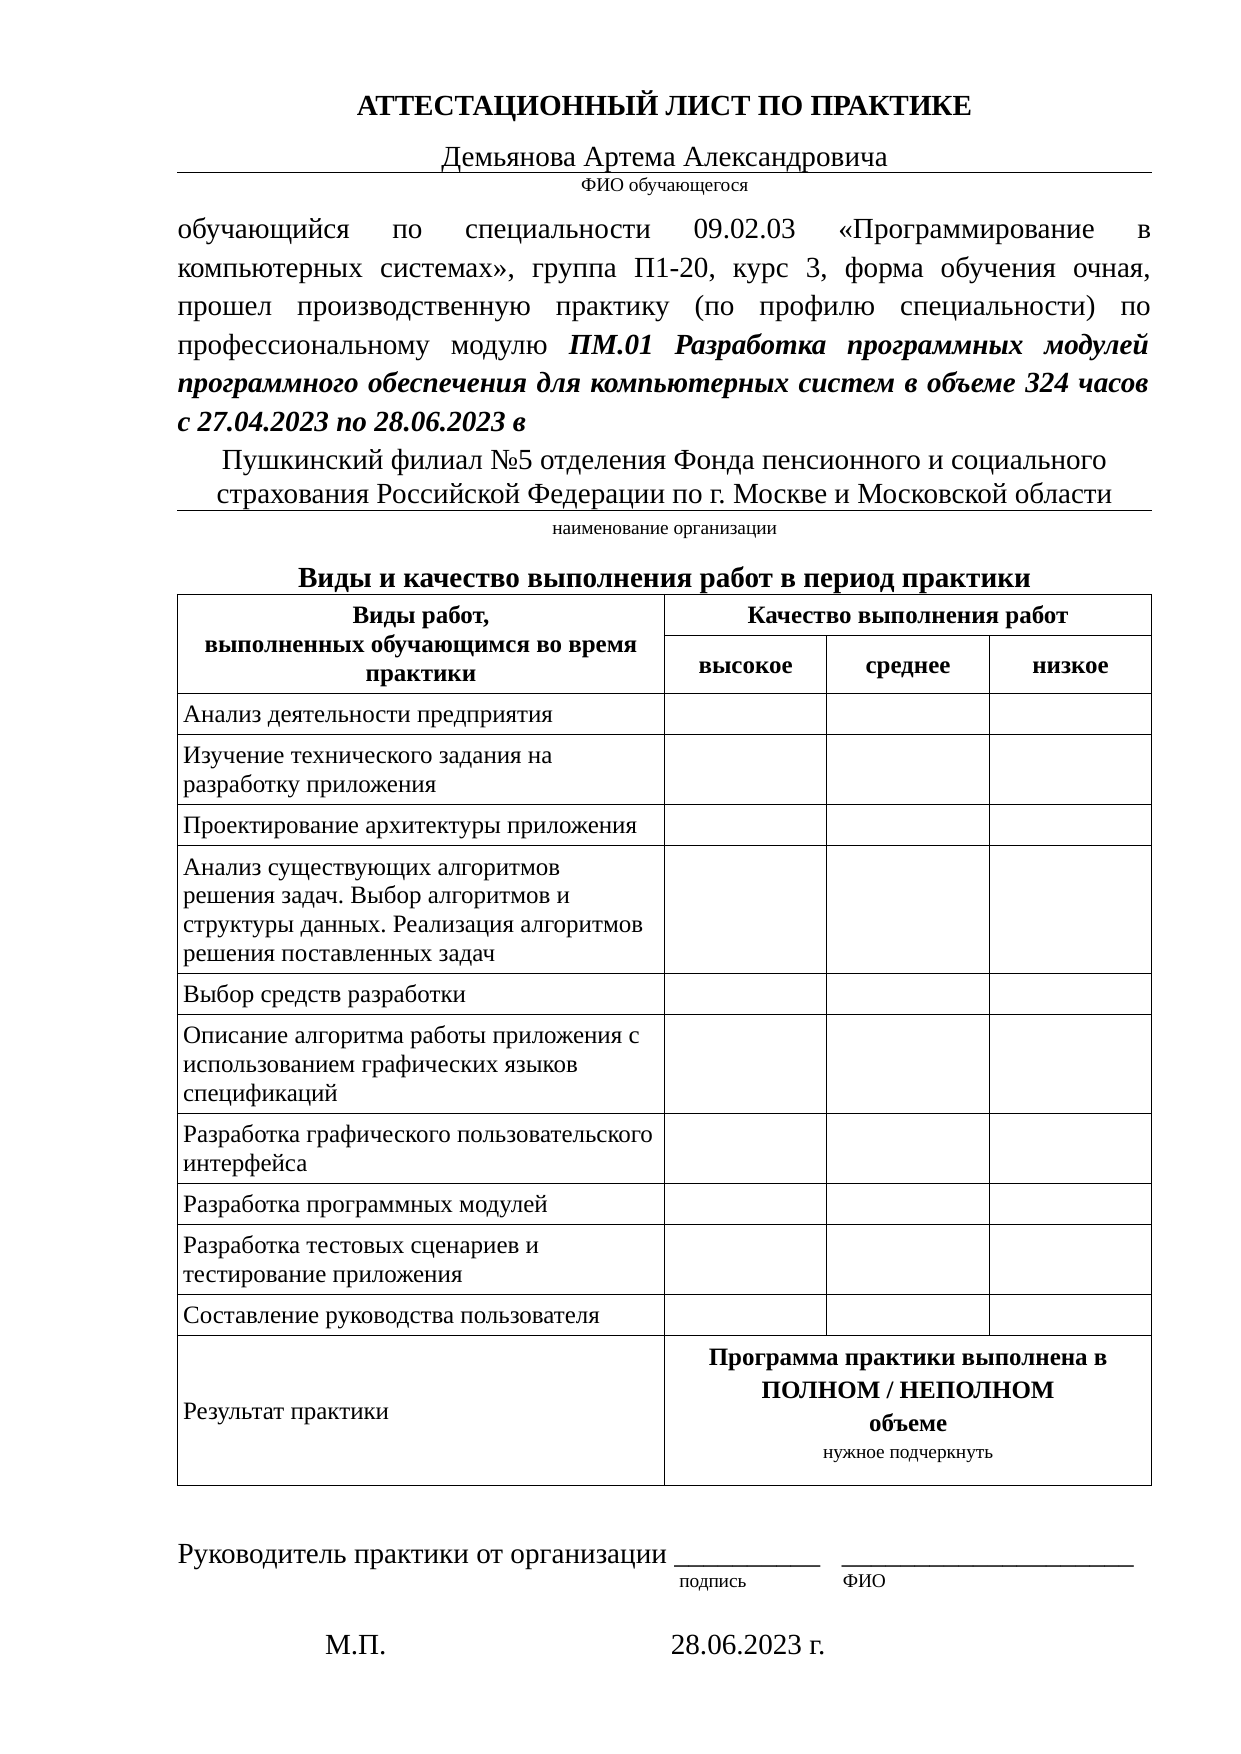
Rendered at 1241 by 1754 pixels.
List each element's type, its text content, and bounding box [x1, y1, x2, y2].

table_cell [665, 1015, 826, 1113]
table_cell [990, 1015, 1151, 1113]
table_cell [990, 846, 1151, 973]
table_cell [990, 1184, 1151, 1224]
table_cell [665, 1184, 826, 1224]
table_cell [827, 805, 989, 845]
table_cell [990, 735, 1151, 804]
table_cell [665, 846, 826, 973]
table_cell [665, 694, 826, 734]
table_cell Изучение технического задания на разработку приложения [178, 735, 664, 804]
text наименование организации [177, 516, 1152, 554]
table_cell [827, 735, 989, 804]
text обучающийся по специальности 09.02.03 «Программирование в компьютерных системах», группа П1-20, курс 3, форма обучения очная, прошел производственную практику (по профилю специальности) по профессиональному модулю ПМ.01 Разработка программных модулей программного обеспечения для компьютерных систем в объеме 324 часов с 27.04.2023 по 28.06.2023 в [177, 211, 1152, 437]
text АТТЕСТАЦИОННЫЙ ЛИСТ ПО ПРАКТИКЕ [177, 88, 1152, 122]
table_cell Выбор средств разработки [178, 974, 664, 1014]
table_cell [990, 1114, 1151, 1183]
table_cell [665, 1225, 826, 1294]
text Виды и качество выполнения работ в период практики [177, 560, 1152, 594]
table_cell [827, 1295, 989, 1335]
table_cell [665, 1114, 826, 1183]
table_cell [827, 974, 989, 1014]
table_cell Разработка тестовых сценариев и тестирование приложения [178, 1225, 664, 1294]
table_header Виды работ, выполненных обучающимся во время практики [178, 595, 664, 693]
table_cell [990, 1295, 1151, 1335]
table_cell [990, 694, 1151, 734]
text подпись ФИО [679, 1570, 1152, 1608]
table_cell [665, 1295, 826, 1335]
table_header Качество выполнения работ [665, 595, 1151, 635]
table_cell [665, 805, 826, 845]
table_cell [827, 1184, 989, 1224]
table_cell [827, 1114, 989, 1183]
table_cell [665, 735, 826, 804]
table_cell Анализ деятельности предприятия [178, 694, 664, 734]
table_cell Анализ существующих алгоритмов решения задач. Выбор алгоритмов и структуры данных. Реализация алгоритмов решения поставленных задач [178, 846, 664, 973]
table_cell [990, 805, 1151, 845]
table_cell Результат практики [178, 1336, 664, 1485]
table_cell среднее [827, 636, 989, 693]
table_cell Описание алгоритма работы приложения с использованием графических языков спецификаций [178, 1015, 664, 1113]
table_cell Разработка графического пользовательского интерфейса [178, 1114, 664, 1183]
table_cell Проектирование архитектуры приложения [178, 805, 664, 845]
text Демьянова Артема Александровича [177, 139, 1152, 172]
table_cell [990, 974, 1151, 1014]
table_cell [827, 1225, 989, 1294]
table_cell [665, 974, 826, 1014]
text Пушкинский филиал №5 отделения Фонда пенсионного и социального страхования Российской Федерации по г. Москве и Московской области [177, 442, 1152, 510]
table_cell Программа практики выполнена в ПОЛНОМ / НЕПОЛНОМ объеме нужное подчеркнуть [665, 1336, 1151, 1485]
text ФИО обучающегося [177, 173, 1152, 211]
table_cell Разработка программных модулей [178, 1184, 664, 1224]
table_cell высокое [665, 636, 826, 693]
table_cell [827, 846, 989, 973]
table_cell Составление руководства пользователя [178, 1295, 664, 1335]
table_cell [827, 694, 989, 734]
text М.П. 28.06.2023 г. [325, 1627, 1152, 1661]
text Руководитель практики от организации __________ ____________________ [177, 1536, 1152, 1570]
table_cell [827, 1015, 989, 1113]
table_cell низкое [990, 636, 1151, 693]
table_cell [990, 1225, 1151, 1294]
